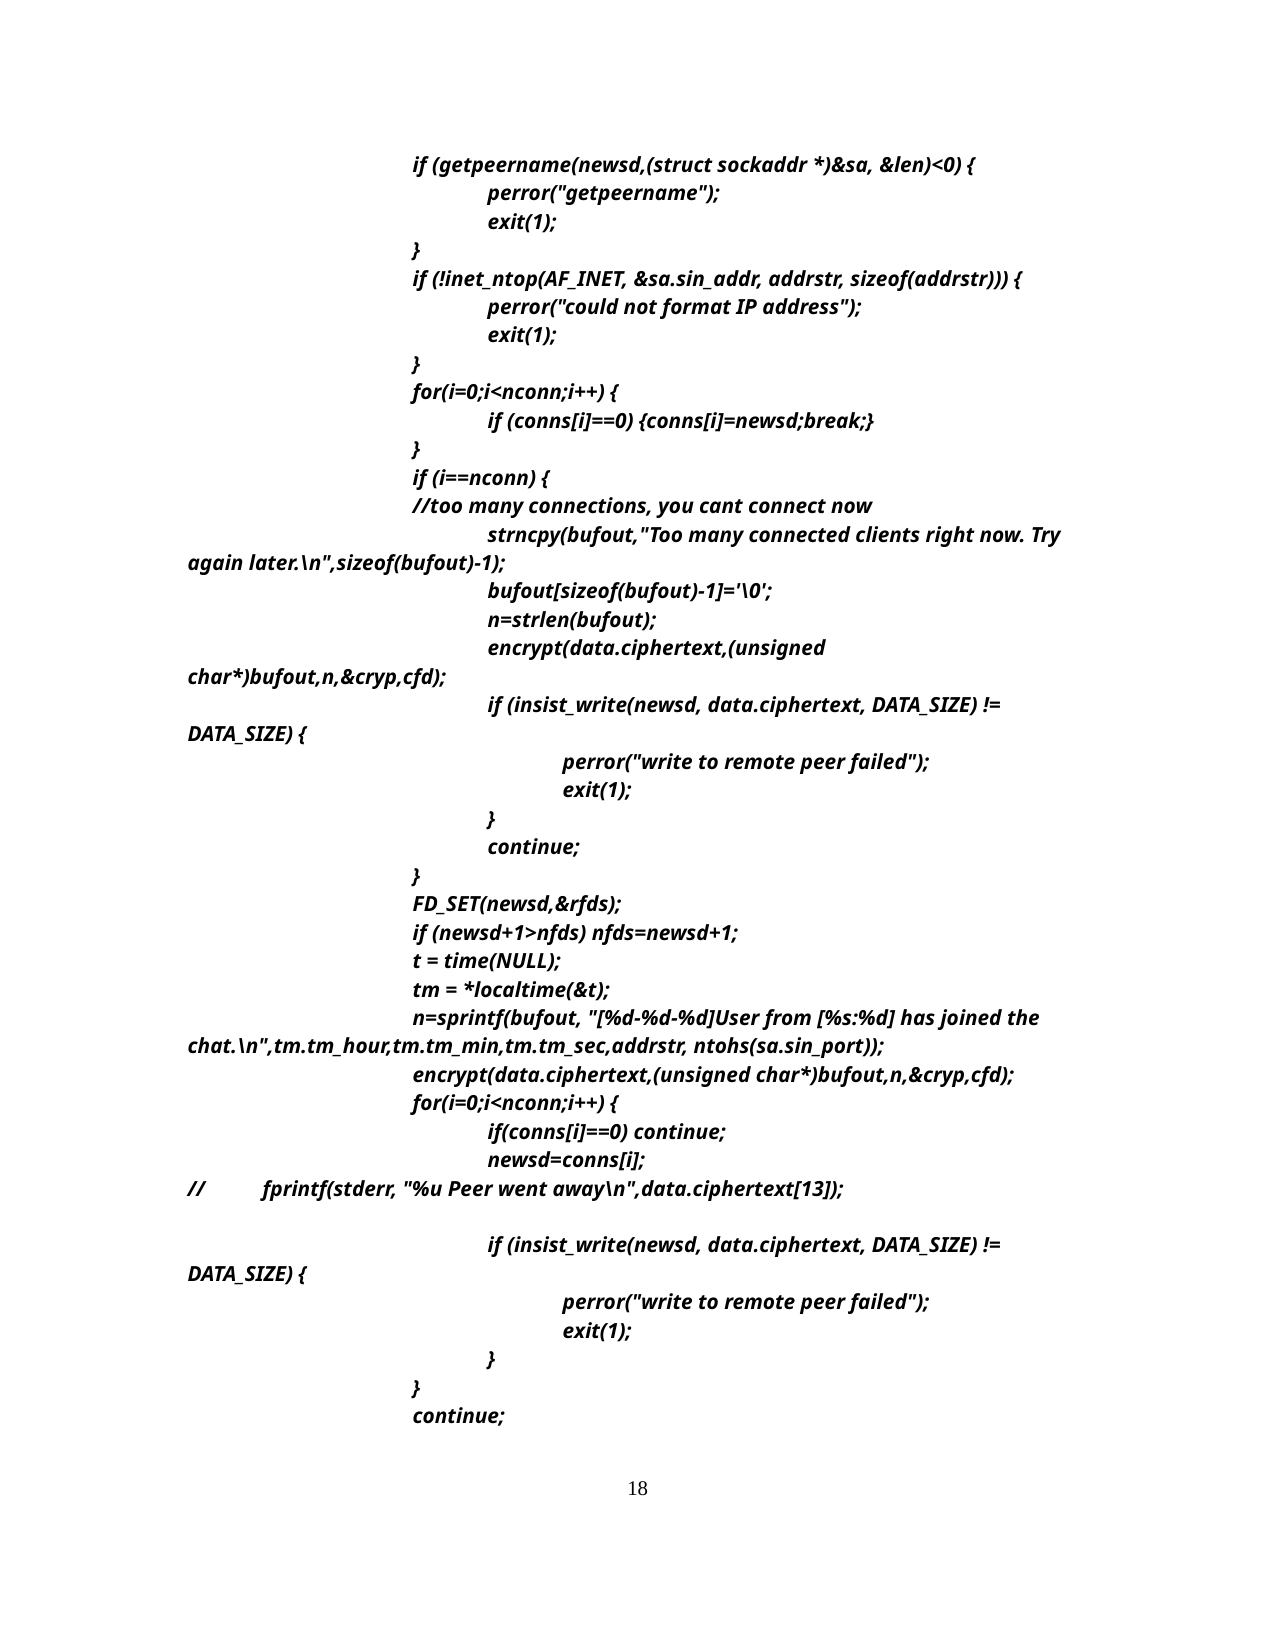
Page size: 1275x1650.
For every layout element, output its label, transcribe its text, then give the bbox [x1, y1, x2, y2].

text for(i=0;i<nconn;i++) { [187, 1088, 1087, 1117]
text if(conns[i]==0) continue; [187, 1117, 1087, 1145]
text continue; [187, 1401, 1087, 1430]
text } [187, 349, 1087, 377]
text if (!inet_ntop(AF_INET, &sa.sin_addr, addrstr, sizeof(addrstr))) { [187, 264, 1087, 292]
text } [187, 861, 1087, 889]
text n=strlen(bufout); [187, 605, 1087, 633]
text if (conns[i]==0) {conns[i]=newsd;break;} [187, 406, 1087, 434]
text newsd=conns[i]; [187, 1145, 1087, 1174]
text tm = *localtime(&t); [187, 975, 1087, 1003]
text if (i==nconn) { [187, 463, 1087, 491]
text encrypt(data.ciphertext,(unsigned char*)bufout,n,&cryp,cfd); [187, 633, 1087, 690]
text if (newsd+1>nfds) nfds=newsd+1; [187, 918, 1087, 946]
text if (insist_write(newsd, data.ciphertext, DATA_SIZE) != DATA_SIZE) { [187, 690, 1087, 747]
text //too many connections, you cant connect now [187, 491, 1087, 520]
text exit(1); [187, 776, 1087, 804]
text bufout[sizeof(bufout)-1]='\0'; [187, 577, 1087, 605]
text } [187, 1373, 1087, 1401]
text strncpy(bufout,"Too many connected clients right now. Try again later.\n",sizeof(bufout)-1); [187, 520, 1087, 577]
text perror("could not format IP address"); [187, 292, 1087, 321]
text perror("write to remote peer failed"); [187, 747, 1087, 776]
text perror("getpeername"); [187, 178, 1087, 207]
text for(i=0;i<nconn;i++) { [187, 377, 1087, 406]
text exit(1); [187, 1316, 1087, 1344]
text // fprintf(stderr, "%u Peer went away\n",data.ciphertext[13]); [187, 1174, 1087, 1202]
text perror("write to remote peer failed"); [187, 1287, 1087, 1316]
text if (getpeername(newsd,(struct sockaddr *)&sa, &len)<0) { [187, 150, 1087, 178]
text FD_SET(newsd,&rfds); [187, 889, 1087, 918]
text t = time(NULL); [187, 946, 1087, 975]
text continue; [187, 832, 1087, 861]
text } [187, 235, 1087, 264]
text exit(1); [187, 207, 1087, 235]
text if (insist_write(newsd, data.ciphertext, DATA_SIZE) != DATA_SIZE) { [187, 1231, 1087, 1287]
text } [187, 804, 1087, 832]
text } [187, 434, 1087, 463]
text encrypt(data.ciphertext,(unsigned char*)bufout,n,&cryp,cfd); [187, 1060, 1087, 1088]
text } [187, 1344, 1087, 1373]
text n=sprintf(bufout, "[%d-%d-%d]User from [%s:%d] has joined the chat.\n",tm.tm_hour,tm.tm_min,tm.tm_sec,addrstr, ntohs(sa.sin_port)); [187, 1003, 1087, 1060]
text exit(1); [187, 321, 1087, 349]
